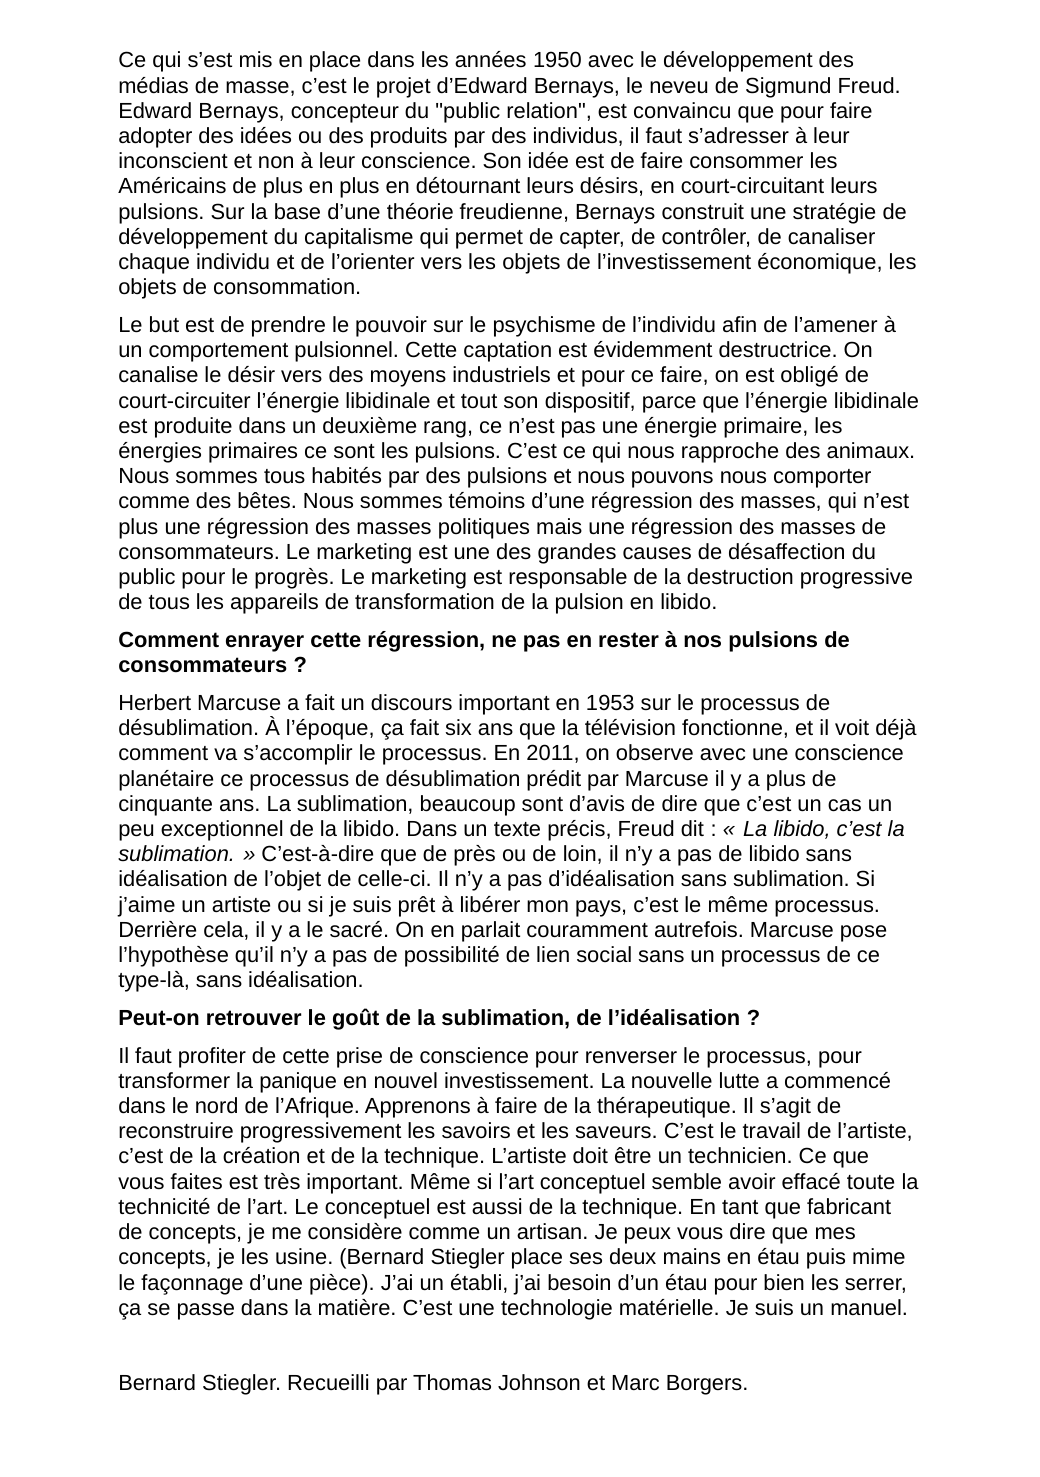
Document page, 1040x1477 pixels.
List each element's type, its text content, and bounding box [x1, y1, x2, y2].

text Herbert Marcuse a fait un discours important en 1953 sur le processus de désublimation. À l’époque, ça fait six ans que la télévision fonctionne, et il voit déjà comment va s’accomplir le processus. En 2011, on observe avec une conscience planétaire ce processus de désublimation prédit par Marcuse il y a plus de cinquante ans. La sublimation, beaucoup sont d’avis de dire que c’est un cas un peu exceptionnel de la libido. Dans un texte précis, Freud dit : « La libido, c’est la sublimation. » C’est-à-dire que de près ou de loin, il n’y a pas de libido sans idéalisation de l’objet de celle-ci. Il n’y a pas d’idéalisation sans sublimation. Si j’aime un artiste ou si je suis prêt à libérer mon pays, c’est le même processus. Derrière cela, il y a le sacré. On en parlait couramment autrefois. Marcuse pose l’hypothèse qu’il n’y a pas de possibilité de lien social sans un processus de ce type-là, sans idéalisation. [118, 690, 921, 992]
text Ce qui s’est mis en place dans les années 1950 avec le développement des médias de masse, c’est le projet d’Edward Bernays, le neveu de Sigmund Freud. Edward Bernays, concepteur du "public relation", est convaincu que pour faire adopter des idées ou des produits par des individus, il faut s’adresser à leur inconscient et non à leur conscience. Son idée est de faire consommer les Américains de plus en plus en détournant leurs désirs, en court-circuitant leurs pulsions. Sur la base d’une théorie freudienne, Bernays construit une stratégie de développement du capitalisme qui permet de capter, de contrôler, de canaliser chaque individu et de l’orienter vers les objets de l’investissement économique, les objets de consommation. [118, 47, 921, 299]
text Il faut profiter de cette prise de conscience pour renverser le processus, pour transformer la panique en nouvel investissement. La nouvelle lutte a commencé dans le nord de l’Afrique. Apprenons à faire de la thérapeutique. Il s’agit de reconstruire progressivement les savoirs et les saveurs. C’est le travail de l’artiste, c’est de la création et de la technique. L’artiste doit être un technicien. Ce que vous faites est très important. Même si l’art conceptuel semble avoir effacé toute la technicité de l’art. Le conceptuel est aussi de la technique. En tant que fabricant de concepts, je me considère comme un artisan. Je peux vous dire que mes concepts, je les usine. (Bernard Stiegler place ses deux mains en étau puis mime le façonnage d’une pièce). J’ai un établi, j’ai besoin d’un étau pour bien les serrer, ça se passe dans la matière. C’est une technologie matérielle. Je suis un manuel. [118, 1042, 921, 1320]
text Peut-on retrouver le goût de la sublimation, de l’idéalisation ? [118, 1005, 921, 1030]
text Comment enrayer cette régression, ne pas en rester à nos pulsions de consommateurs ? [118, 627, 921, 677]
text Le but est de prendre le pouvoir sur le psychisme de l’individu afin de l’amener à un comportement pulsionnel. Cette captation est évidemment destructrice. On canalise le désir vers des moyens industriels et pour ce faire, on est obligé de court-circuiter l’énergie libidinale et tout son dispositif, parce que l’énergie libidinale est produite dans un deuxième rang, ce n’est pas une énergie primaire, les énergies primaires ce sont les pulsions. C’est ce qui nous rapproche des animaux. Nous sommes tous habités par des pulsions et nous pouvons nous comporter comme des bêtes. Nous sommes témoins d’une régression des masses, qui n’est plus une régression des masses politiques mais une régression des masses de consommateurs. Le marketing est une des grandes causes de désaffection du public pour le progrès. Le marketing est responsable de la destruction progressive de tous les appareils de transformation de la pulsion en libido. [118, 312, 921, 614]
text Bernard Stiegler. Recueilli par Thomas Johnson et Marc Borgers. [118, 1370, 921, 1395]
